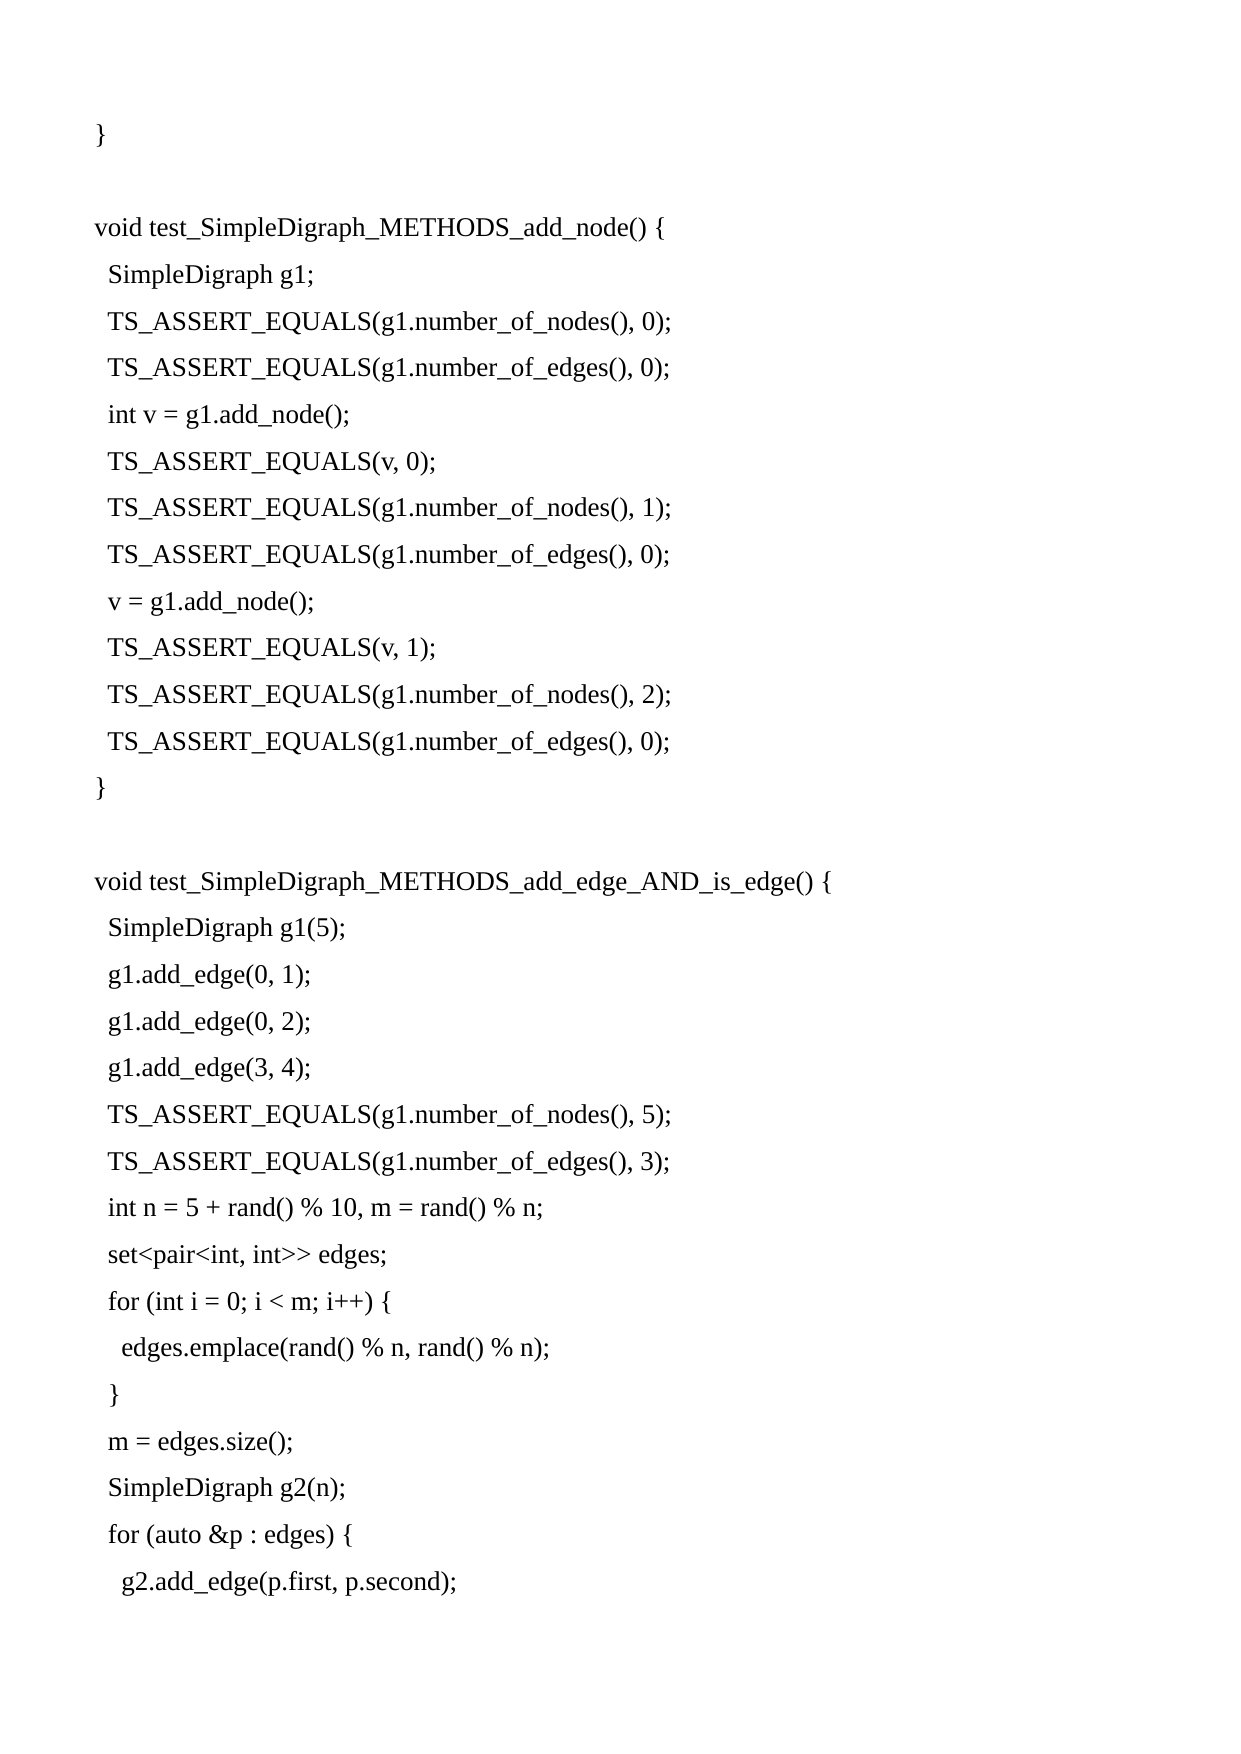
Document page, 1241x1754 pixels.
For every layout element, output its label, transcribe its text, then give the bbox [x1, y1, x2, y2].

list TS_ASSERT_EQUALS(g1.number_of_nodes(), 2); [81, 678, 1122, 709]
list g2.add_edge(p.first, p.second); [81, 1565, 1122, 1596]
list edges.emplace(rand() % n, rand() % n); [81, 1331, 1122, 1363]
list set<pair<int, int>> edges; [81, 1238, 1122, 1269]
list TS_ASSERT_EQUALS(g1.number_of_nodes(), 0); [81, 305, 1122, 336]
list g1.add_edge(0, 2); [81, 1005, 1122, 1036]
list for (int i = 0; i < m; i++) { [81, 1285, 1122, 1316]
list int v = g1.add_node(); [81, 398, 1122, 429]
list SimpleDigraph g2(n); [81, 1471, 1122, 1503]
list g1.add_edge(3, 4); [81, 1051, 1122, 1083]
list int n = 5 + rand() % 10, m = rand() % n; [81, 1191, 1122, 1223]
list } [81, 1378, 1122, 1409]
list for (auto &p : edges) { [81, 1518, 1122, 1549]
list TS_ASSERT_EQUALS(g1.number_of_nodes(), 5); [81, 1098, 1122, 1129]
list TS_ASSERT_EQUALS(g1.number_of_edges(), 0); [81, 538, 1122, 569]
list TS_ASSERT_EQUALS(v, 1); [81, 631, 1122, 663]
list } [81, 771, 1122, 803]
list SimpleDigraph g1; [81, 258, 1122, 289]
list TS_ASSERT_EQUALS(g1.number_of_nodes(), 1); [81, 491, 1122, 523]
list g1.add_edge(0, 1); [81, 958, 1122, 989]
list void test_SimpleDigraph_METHODS_add_edge_AND_is_edge() { [81, 865, 1122, 896]
list TS_ASSERT_EQUALS(v, 0); [81, 445, 1122, 476]
list TS_ASSERT_EQUALS(g1.number_of_edges(), 0); [81, 351, 1122, 383]
list void test_SimpleDigraph_METHODS_add_node() { [81, 211, 1122, 243]
list TS_ASSERT_EQUALS(g1.number_of_edges(), 0); [81, 725, 1122, 756]
list SimpleDigraph g1(5); [81, 911, 1122, 943]
list m = edges.size(); [81, 1425, 1122, 1456]
list v = g1.add_node(); [81, 585, 1122, 616]
list TS_ASSERT_EQUALS(g1.number_of_edges(), 3); [81, 1145, 1122, 1176]
list } [81, 118, 1122, 149]
